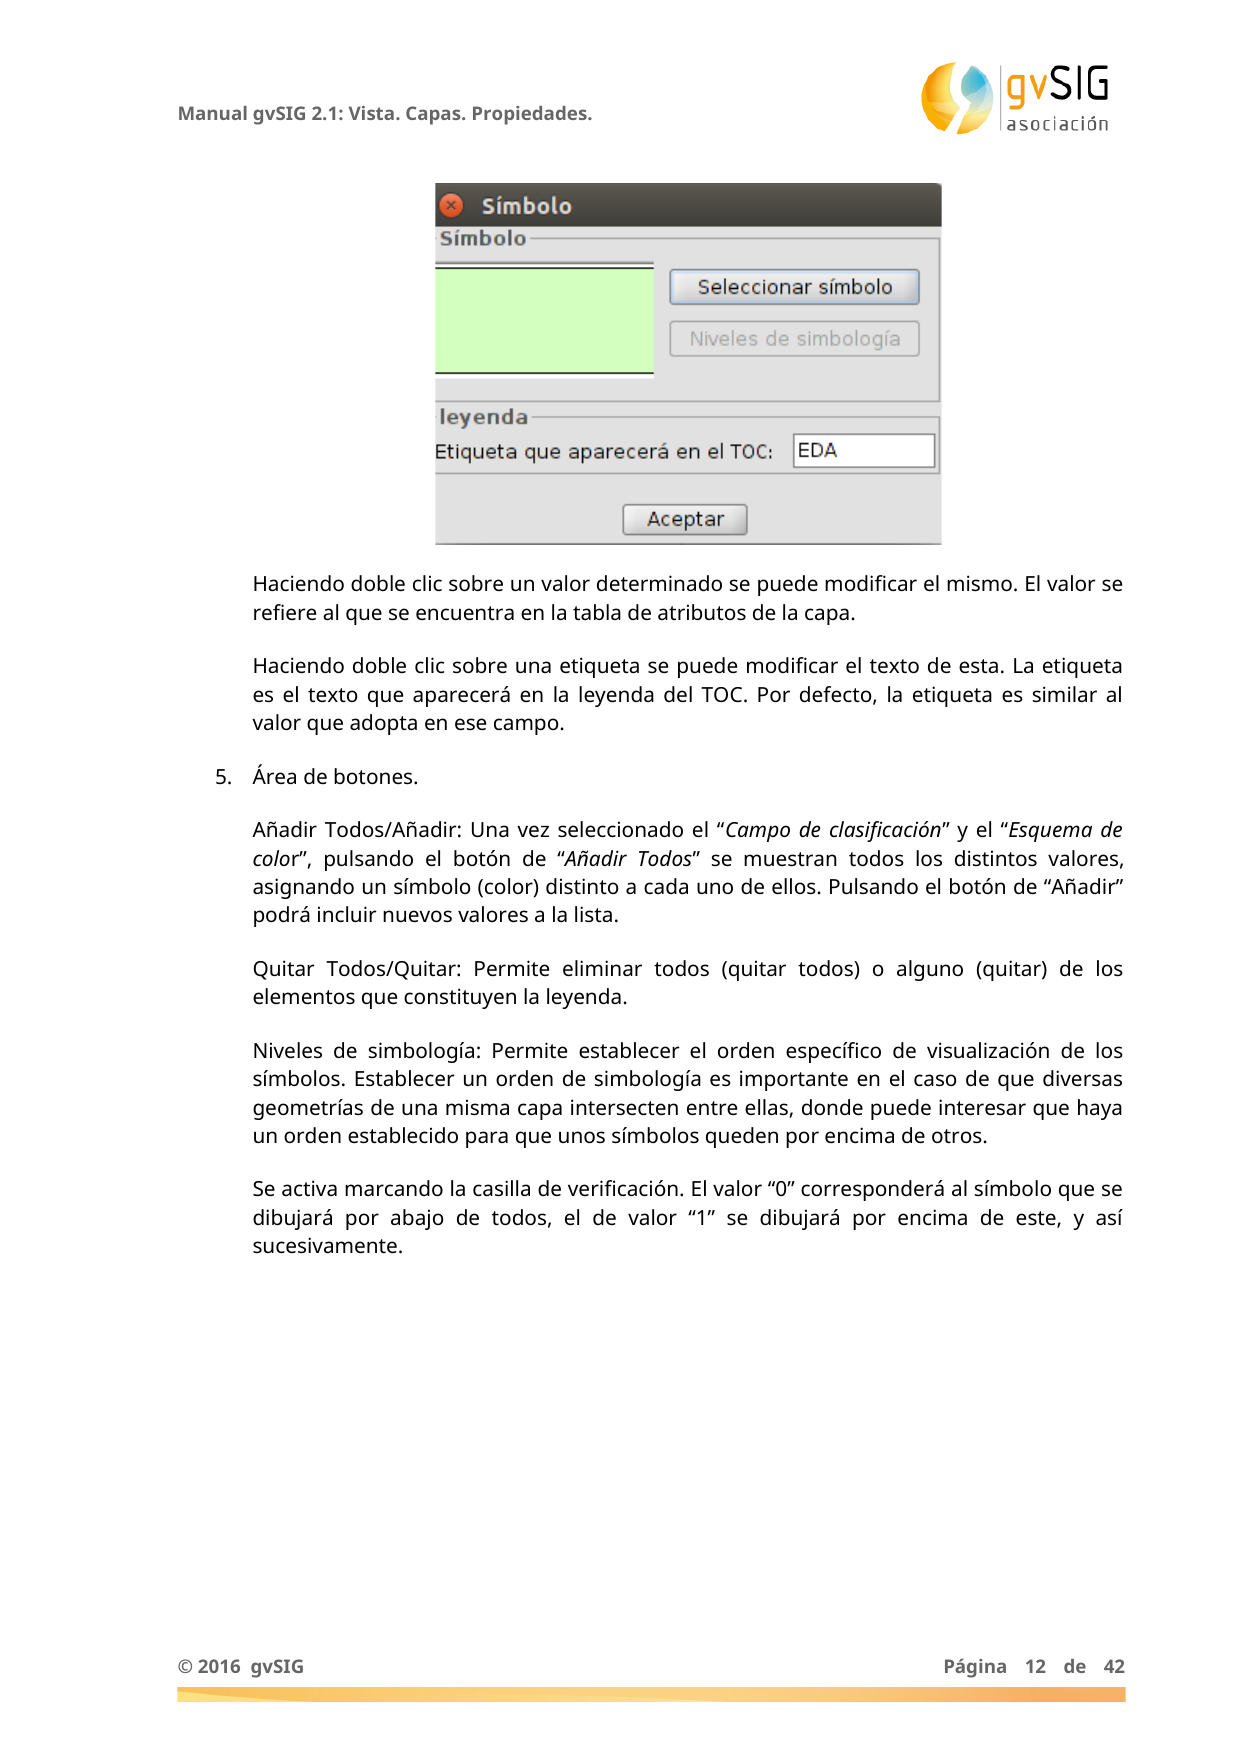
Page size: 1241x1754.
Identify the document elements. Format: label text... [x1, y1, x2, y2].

list Haciendo doble clic sobre un valor determinado se puede modificar el mismo. El valor se refiere al que se encuentra en la tabla de atributos de la capa. [215, 569, 1125, 626]
list Haciendo doble clic sobre una etiqueta se puede modificar el texto de esta. La etiqueta es el texto que aparecerá en la leyenda del TOC. Por defecto, la etiqueta es similar al valor que adopta en ese campo. [215, 651, 1125, 737]
list Niveles de simbología: Permite establecer el orden específico de visualización de los símbolos. Establecer un orden de simbología es importante en el caso de que diversas geometrías de una misma capa intersecten entre ellas, donde puede interesar que haya un orden establecido para que unos símbolos queden por encima de otros. [215, 1036, 1125, 1149]
picture [902, 47, 1122, 148]
list Añadir Todos/Añadir: Una vez seleccionado el “Campo de clasificación” y el “Esquema de color”, pulsando el botón de “Añadir Todos” se muestran todos los distintos valores, asignando un símbolo (color) distinto a cada uno de ellos. Pulsando el botón de “Añadir” podrá incluir nuevos valores a la lista. [215, 815, 1125, 929]
picture [435, 183, 942, 545]
picture [177, 1687, 1126, 1702]
list Área de botones. [215, 762, 1125, 790]
list Quitar Todos/Quitar: Permite eliminar todos (quitar todos) o alguno (quitar) de los elementos que constituyen la leyenda. [215, 954, 1125, 1011]
list Se activa marcando la casilla de verificación. El valor “0” corresponderá al símbolo que se dibujará por abajo de todos, el de valor “1” se dibujará por encima de este, y así sucesivamente. [215, 1174, 1125, 1260]
